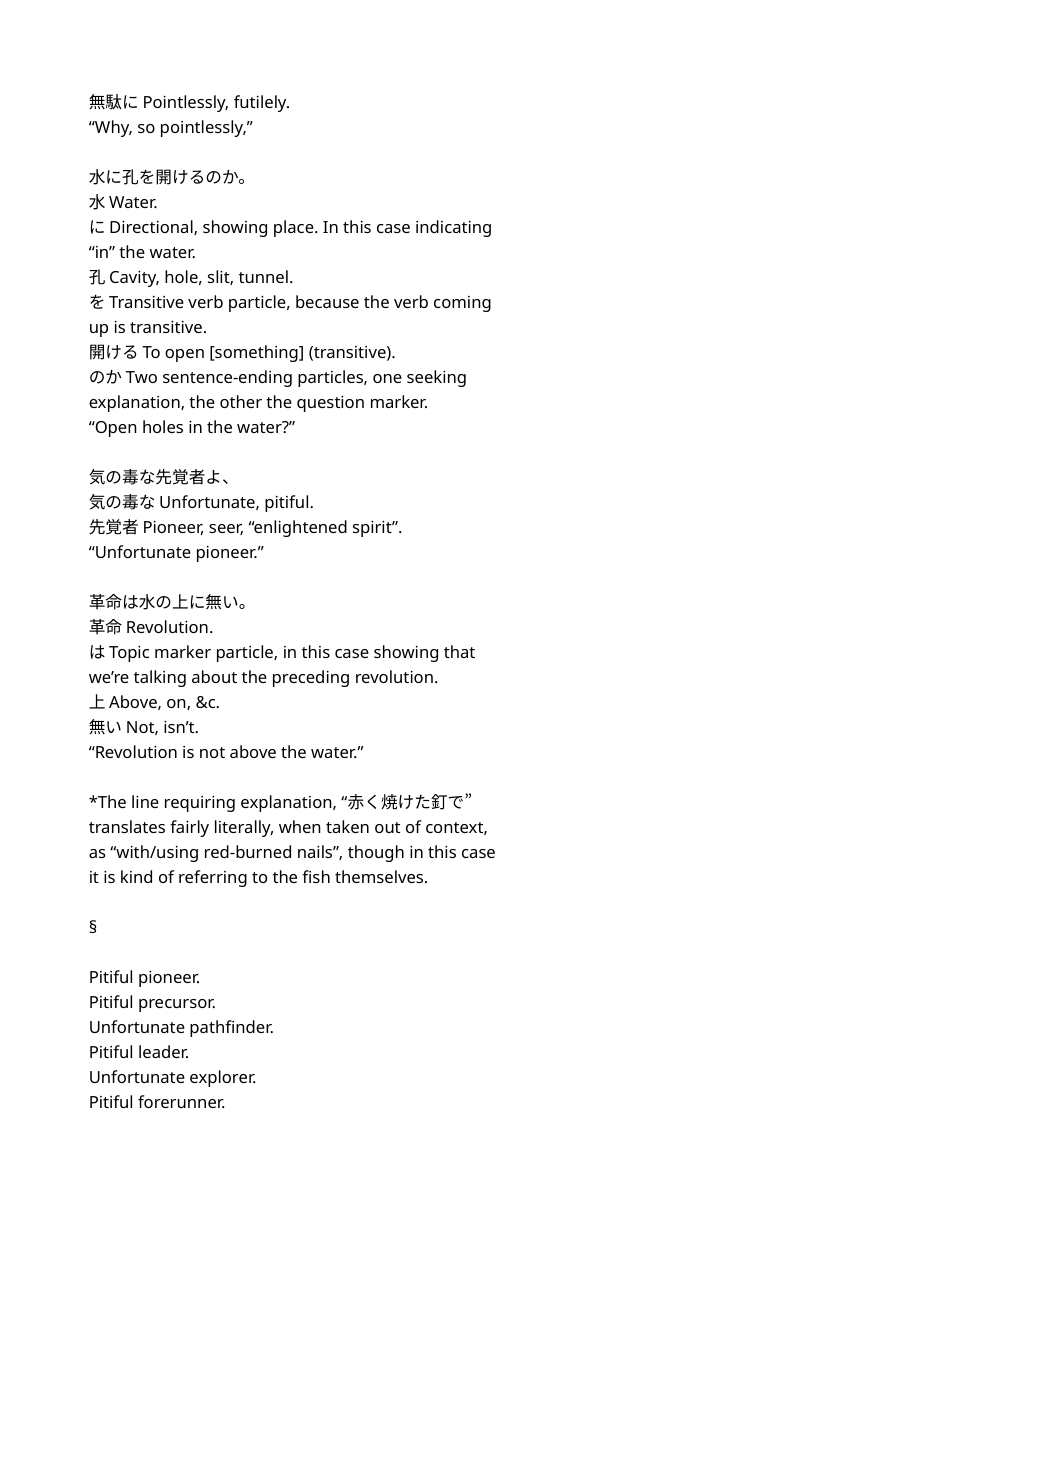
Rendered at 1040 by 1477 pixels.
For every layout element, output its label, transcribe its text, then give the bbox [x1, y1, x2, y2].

text Pitiful pioneer. [88, 963, 505, 988]
text 気の毒な先覚者よ、 [88, 463, 505, 488]
text 先覚者 Pioneer, seer, “enlightened spirit”. [88, 513, 505, 538]
text は Topic marker particle, in this case showing that we’re talking about the preceding revolution. [88, 638, 505, 688]
text “Open holes in the water?” [88, 413, 505, 438]
text 開ける To open [something] (transitive). [88, 338, 505, 363]
text *The line requiring explanation, “赤く焼けた釘で” translates fairly literally, when taken out of context, as “with/using red-burned nails”, though in this case it is kind of referring to the fish themselves. [88, 788, 505, 888]
text 水 Water. [88, 188, 505, 213]
text “Revolution is not above the water.” [88, 738, 505, 763]
text 無駄に Pointlessly, futilely. [88, 88, 505, 113]
text Pitiful precursor. [88, 988, 505, 1013]
text に Directional, showing place. In this case indicating “in” the water. [88, 213, 505, 263]
text Unfortunate explorer. [88, 1063, 505, 1088]
text 水に孔を開けるのか。 [88, 163, 505, 188]
text § [88, 913, 505, 938]
text Pitiful forerunner. [88, 1088, 505, 1113]
text を Transitive verb particle, because the verb coming up is transitive. [88, 288, 505, 338]
text のか Two sentence-ending particles, one seeking explanation, the other the question marker. [88, 363, 505, 413]
text “Unfortunate pioneer.” [88, 538, 505, 563]
text “Why, so pointlessly,” [88, 113, 505, 138]
text Unfortunate pathfinder. [88, 1013, 505, 1038]
text Pitiful leader. [88, 1038, 505, 1063]
text 革命 Revolution. [88, 613, 505, 638]
text 孔 Cavity, hole, slit, tunnel. [88, 263, 505, 288]
text 無い Not, isn’t. [88, 713, 505, 738]
text 上 Above, on, &c. [88, 688, 505, 713]
text 気の毒な Unfortunate, pitiful. [88, 488, 505, 513]
text 革命は水の上に無い。 [88, 588, 505, 613]
